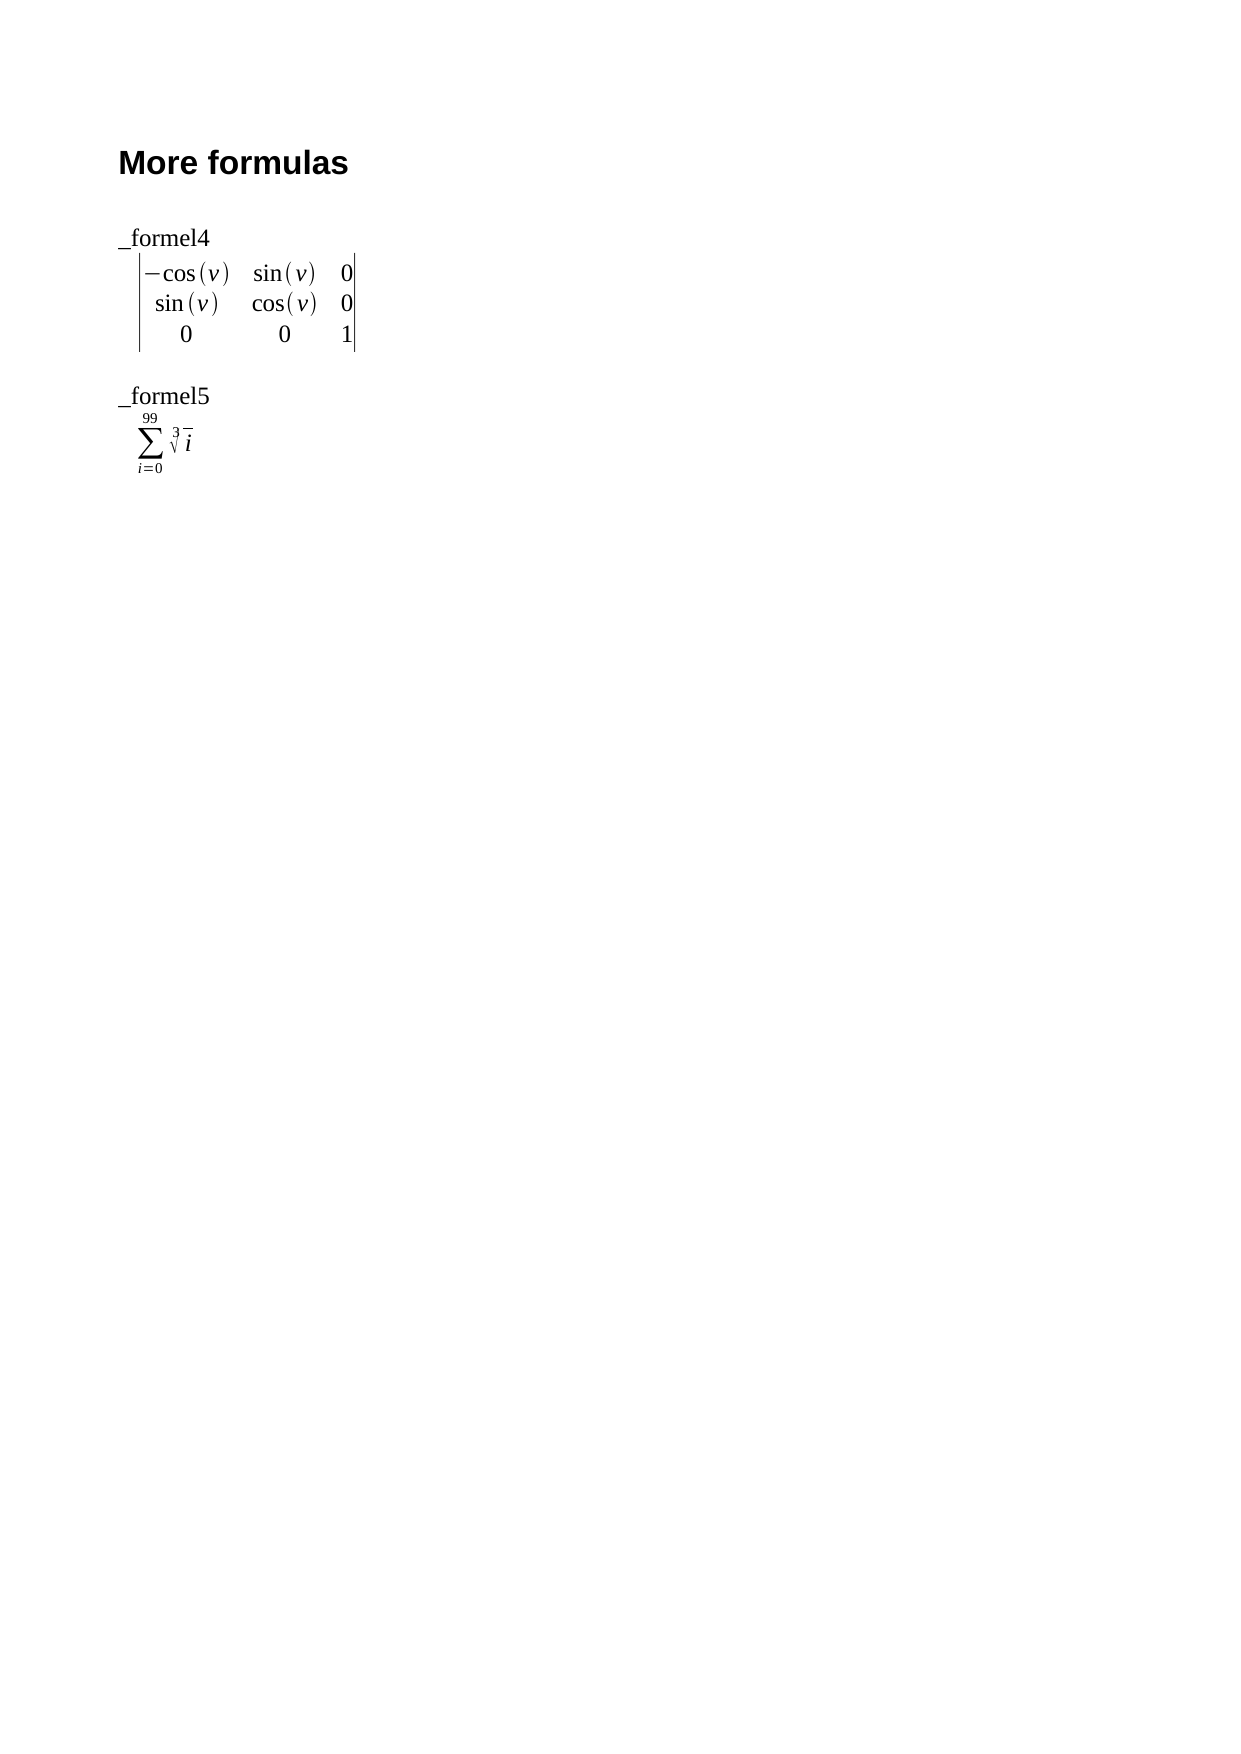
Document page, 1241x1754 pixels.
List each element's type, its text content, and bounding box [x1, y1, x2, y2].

text _formel4 [118, 223, 1122, 252]
text _formel5 [118, 381, 1122, 409]
subtitle More formulas [118, 143, 1122, 182]
